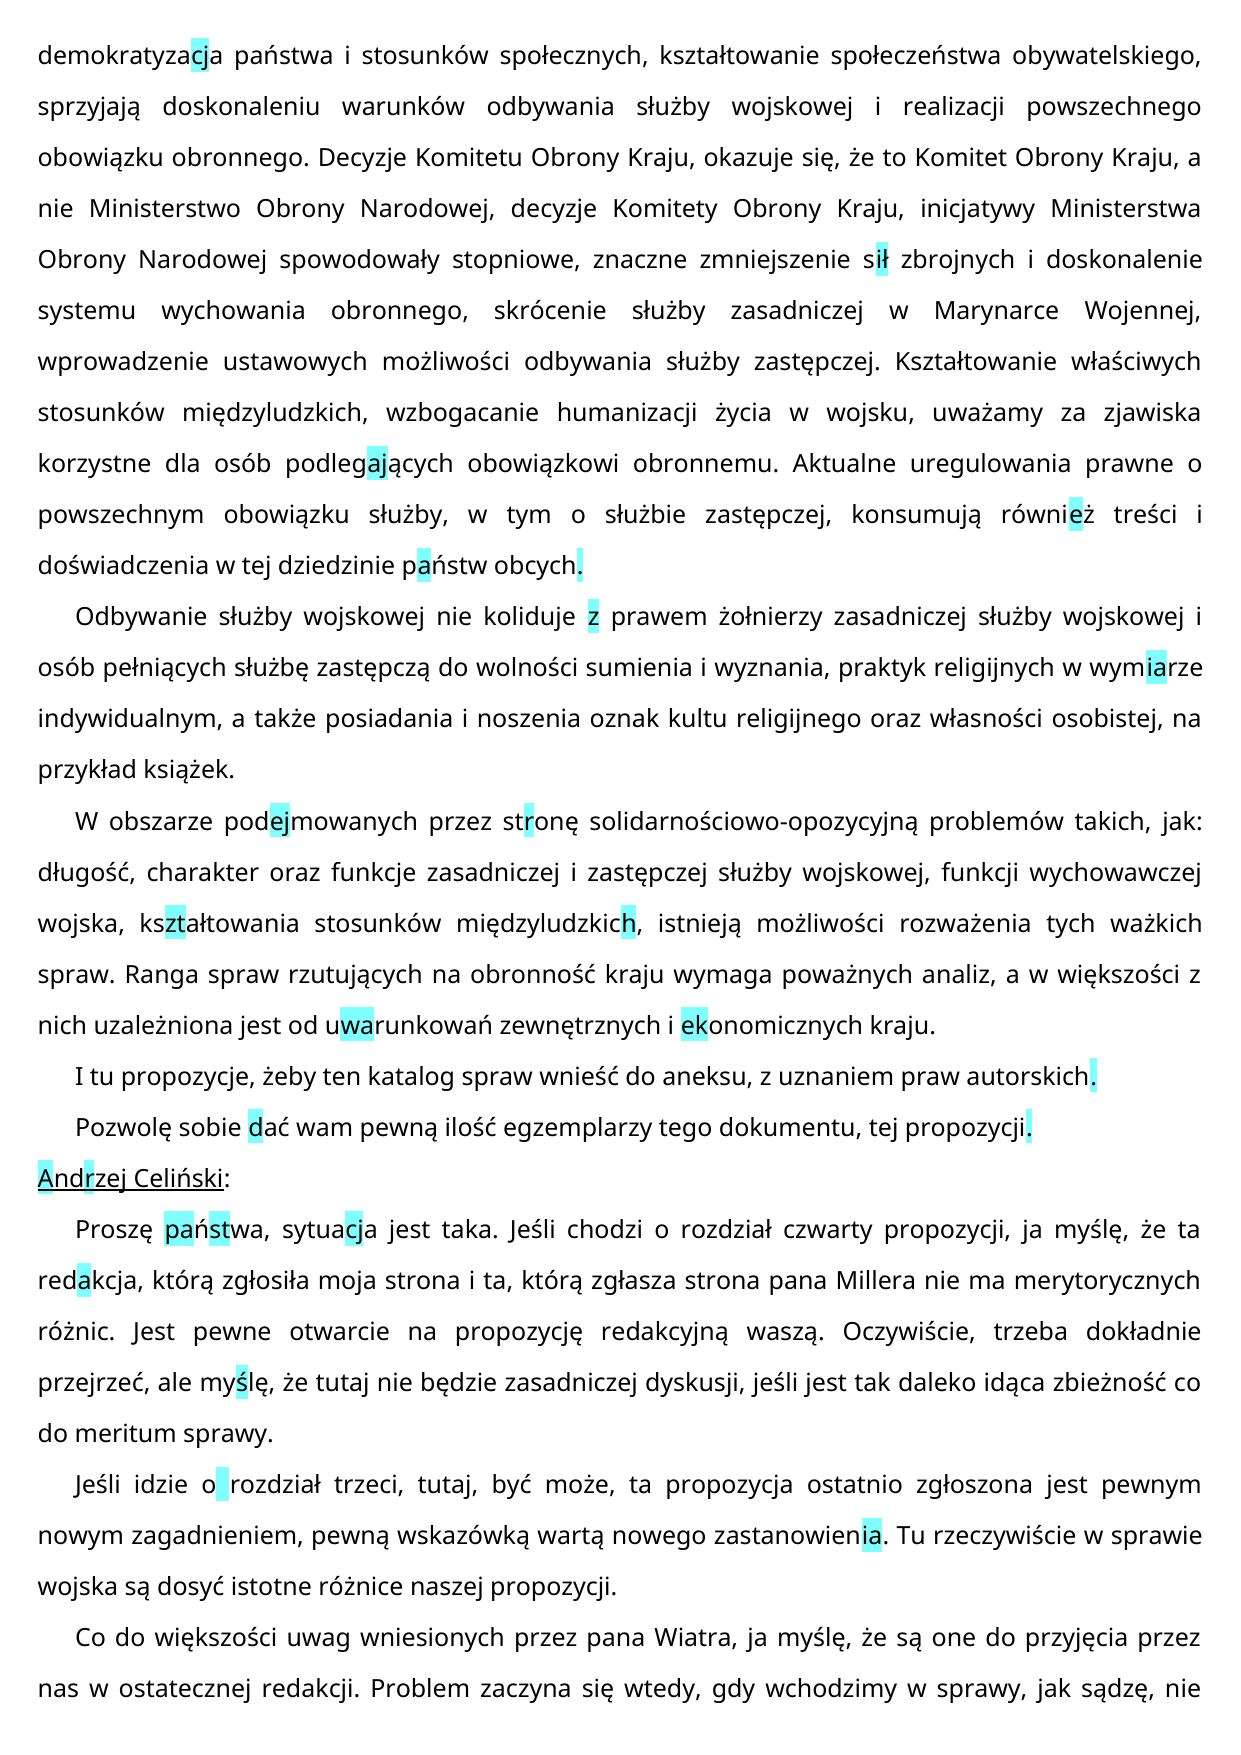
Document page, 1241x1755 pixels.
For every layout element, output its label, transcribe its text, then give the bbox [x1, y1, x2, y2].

text demokratyzacja państwa i stosunków społecznych, kształtowanie społeczeństwa obywatelskiego, sprzyjają doskonaleniu warunków odbywania służby wojskowej i realizacji powszechnego obowiązku obronnego. Decyzje Komitetu Obrony Kraju, okazuje się, że to Komitet Obrony Kraju, a nie Ministerstwo Obrony Narodowej, decyzje Komitety Obrony Kraju, inicjatywy Ministerstwa Obrony Narodowej spowodowały stopniowe, znaczne zmniejszenie sił zbrojnych i doskonalenie systemu wychowania obronnego, skrócenie służby zasadniczej w Marynarce Wojennej, wprowadzenie ustawowych możliwości odbywania służby zastępczej. Kształtowanie właściwych stosunków międzyludzkich, wzbogacanie humanizacji życia w wojsku, uważamy za zjawiska korzystne dla osób podlegających obowiązkowi obronnemu. Aktualne uregulowania prawne o powszechnym obowiązku służby, w tym o służbie zastępczej, konsumują również treści i doświadczenia w tej dziedzinie państw obcych. [37, 37, 1203, 582]
text Odbywanie służby wojskowej nie koliduje z prawem żołnierzy zasadniczej służby wojskowej i osób pełniących służbę zastępczą do wolności sumienia i wyznania, praktyk religijnych w wymiarze indywidualnym, a także posiadania i noszenia oznak kultu religijnego oraz własności osobistej, na przykład książek. [37, 599, 1203, 786]
text Proszę państwa, sytuacja jest taka. Jeśli chodzi o rozdział czwarty propozycji, ja myślę, że ta redakcja, którą zgłosiła moja strona i ta, którą zgłasza strona pana Millera nie ma merytorycznych różnic. Jest pewne otwarcie na propozycję redakcyjną waszą. Oczywiście, trzeba dokładnie przejrzeć, ale myślę, że tutaj nie będzie zasadniczej dyskusji, jeśli jest tak daleko idąca zbieżność co do meritum sprawy. [37, 1211, 1203, 1450]
text W obszarze podejmowanych przez stronę solidarnościowo-opozycyjną problemów takich, jak: długość, charakter oraz funkcje zasadniczej i zastępczej służby wojskowej, funkcji wychowawczej wojska, kształtowania stosunków międzyludzkich, istnieją możliwości rozważenia tych ważkich spraw. Ranga spraw rzutujących na obronność kraju wymaga poważnych analiz, a w większości z nich uzależniona jest od uwarunkowań zewnętrznych i ekonomicznych kraju. [37, 803, 1203, 1041]
text Pozwolę sobie dać wam pewną ilość egzemplarzy tego dokumentu, tej propozycji. [37, 1109, 1203, 1143]
text I tu propozycje, żeby ten katalog spraw wnieść do aneksu, z uznaniem praw autorskich. [37, 1058, 1203, 1092]
text Andrzej Celiński: [37, 1160, 1203, 1194]
text Jeśli idzie o rozdział trzeci, tutaj, być może, ta propozycja ostatnio zgłoszona jest pewnym nowym zagadnieniem, pewną wskazówką wartą nowego zastanowienia. Tu rzeczywiście w sprawie wojska są dosyć istotne różnice naszej propozycji. [37, 1467, 1203, 1603]
text Co do większości uwag wniesionych przez pana Wiatra, ja myślę, że są one do przyjęcia przez nas w ostatecznej redakcji. Problem zaczyna się wtedy, gdy wchodzimy w sprawy, jak sądzę, nie [37, 1620, 1203, 1705]
